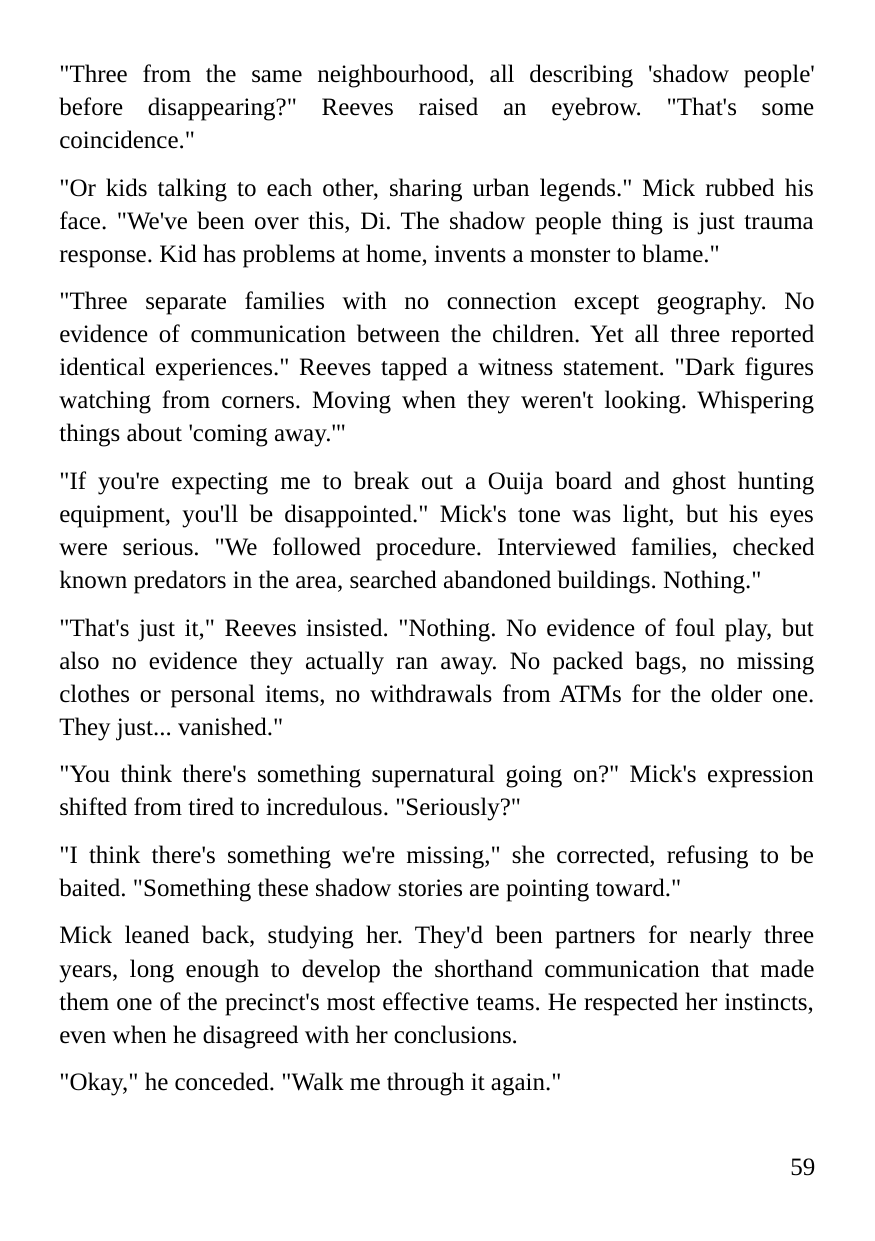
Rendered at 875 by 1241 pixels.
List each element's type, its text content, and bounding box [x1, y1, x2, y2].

text "Three separate families with no connection except geography. No evidence of communication between the children. Yet all three reported identical experiences." Reeves tapped a witness statement. "Dark figures watching from corners. Moving when they weren't looking. Whispering things about 'coming away.'" [59, 286, 815, 447]
text "Or kids talking to each other, sharing urban legends." Mick rubbed his face. "We've been over this, Di. The shadow people thing is just trauma response. Kid has problems at home, invents a monster to blame." [59, 173, 815, 267]
text "That's just it," Reeves insisted. "Nothing. No evidence of foul play, but also no evidence they actually ran away. No packed bags, no missing clothes or personal items, no withdrawals from ATMs for the older one. They just... vanished." [59, 613, 815, 741]
text "You think there's something supernatural going on?" Mick's expression shifted from tired to incredulous. "Seriously?" [59, 759, 815, 821]
text "Okay," he conceded. "Walk me through it again." [59, 1067, 815, 1096]
text "If you're expecting me to break out a Ouija board and ghost hunting equipment, you'll be disappointed." Mick's tone was light, but his eyes were serious. "We followed procedure. Interviewed families, checked known predators in the area, searched abandoned buildings. Nothing." [59, 466, 815, 594]
text Mick leaned back, studying her. They'd been partners for nearly three years, long enough to develop the shorthand communication that made them one of the precinct's most effective teams. He respected her instincts, even when he disagreed with her conclusions. [59, 921, 815, 1048]
text "Three from the same neighbourhood, all describing 'shadow people' before disappearing?" Reeves raised an eyebrow. "That's some coincidence." [59, 59, 815, 154]
text "I think there's something we're missing," she corrected, refusing to be baited. "Something these shadow stories are pointing toward." [59, 840, 815, 902]
